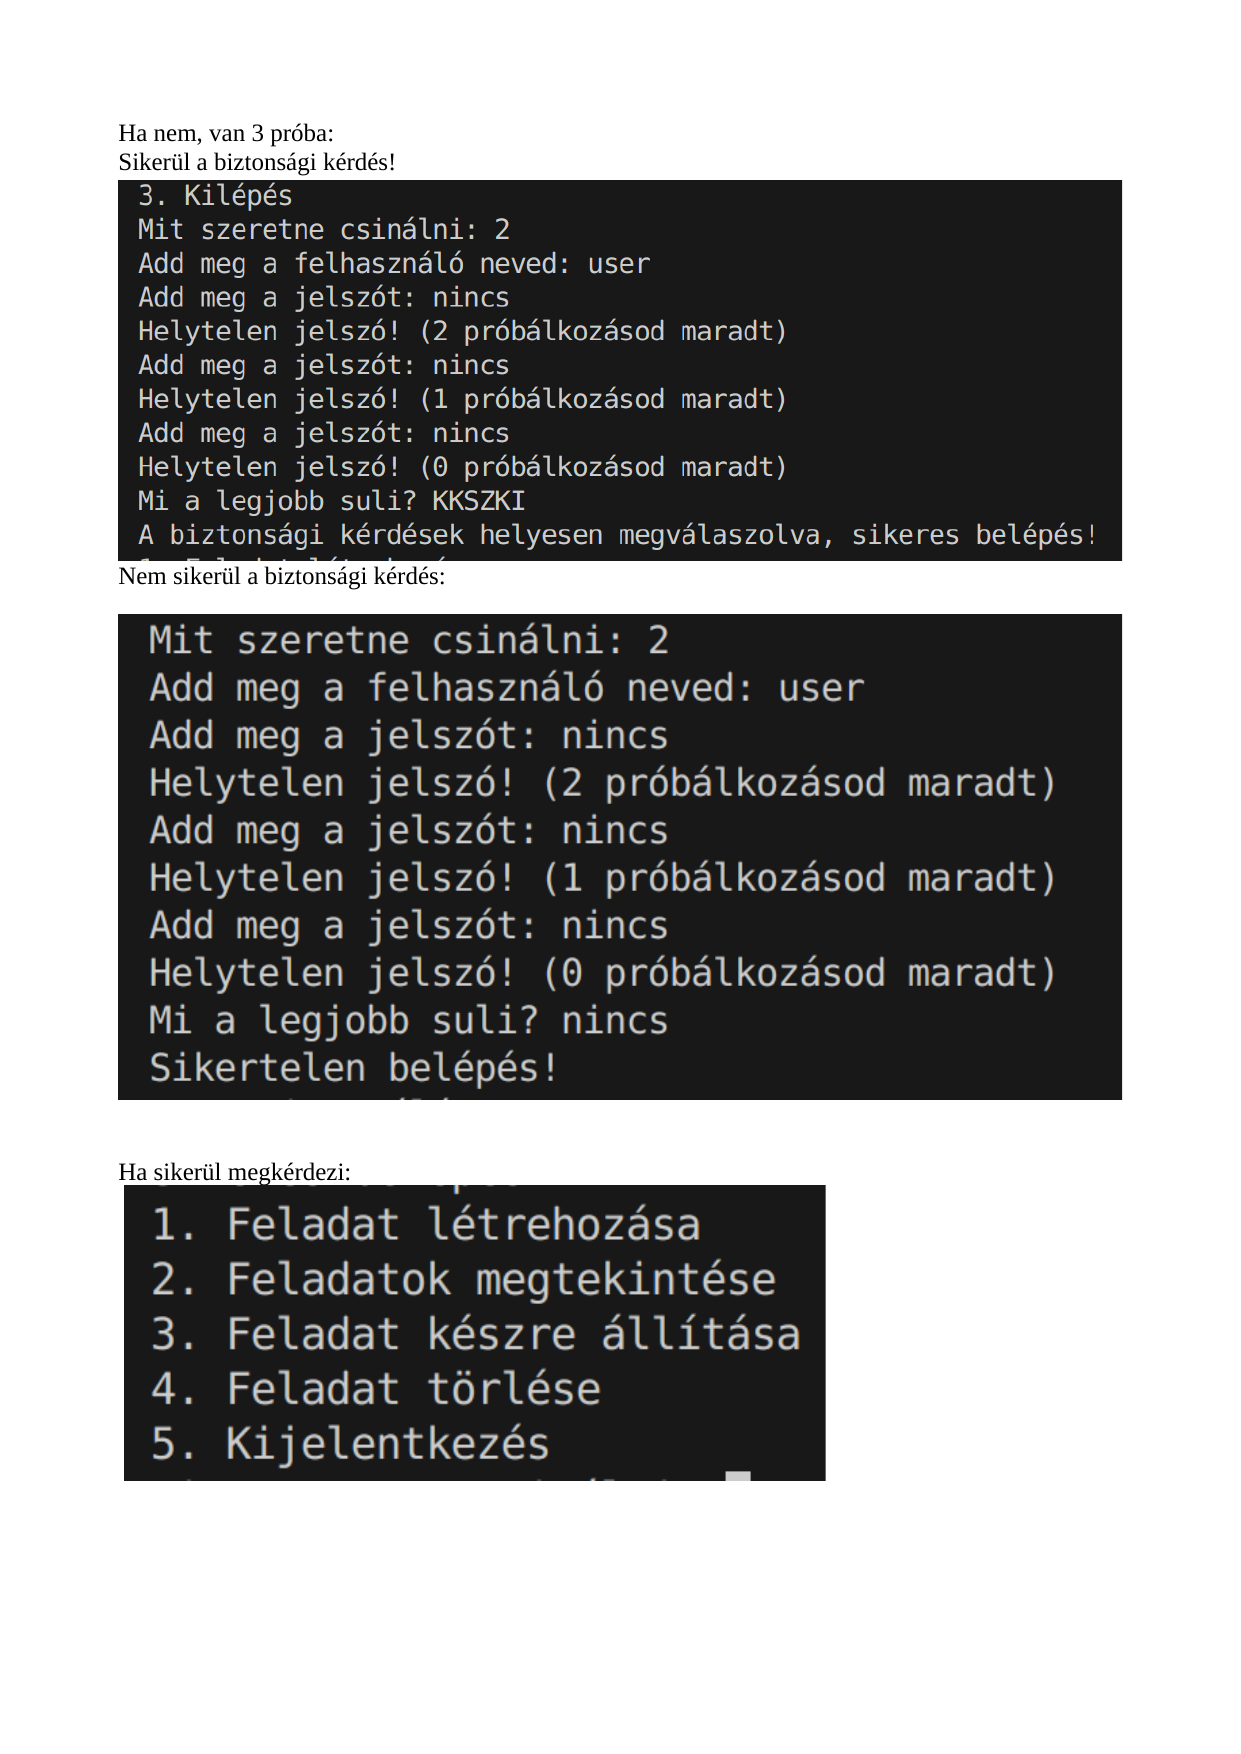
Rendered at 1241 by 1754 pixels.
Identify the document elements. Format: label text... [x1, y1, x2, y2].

picture [118, 614, 1123, 1100]
picture [124, 1185, 826, 1481]
text [118, 176, 1122, 180]
text Ha sikerül megkérdezi: [118, 1157, 1122, 1185]
text Ha nem, van 3 próba: [118, 118, 1122, 147]
text Sikerül a biztonsági kérdés! [118, 147, 1122, 176]
text Nem sikerül a biztonsági kérdés: [118, 561, 1122, 590]
picture [118, 180, 1123, 561]
